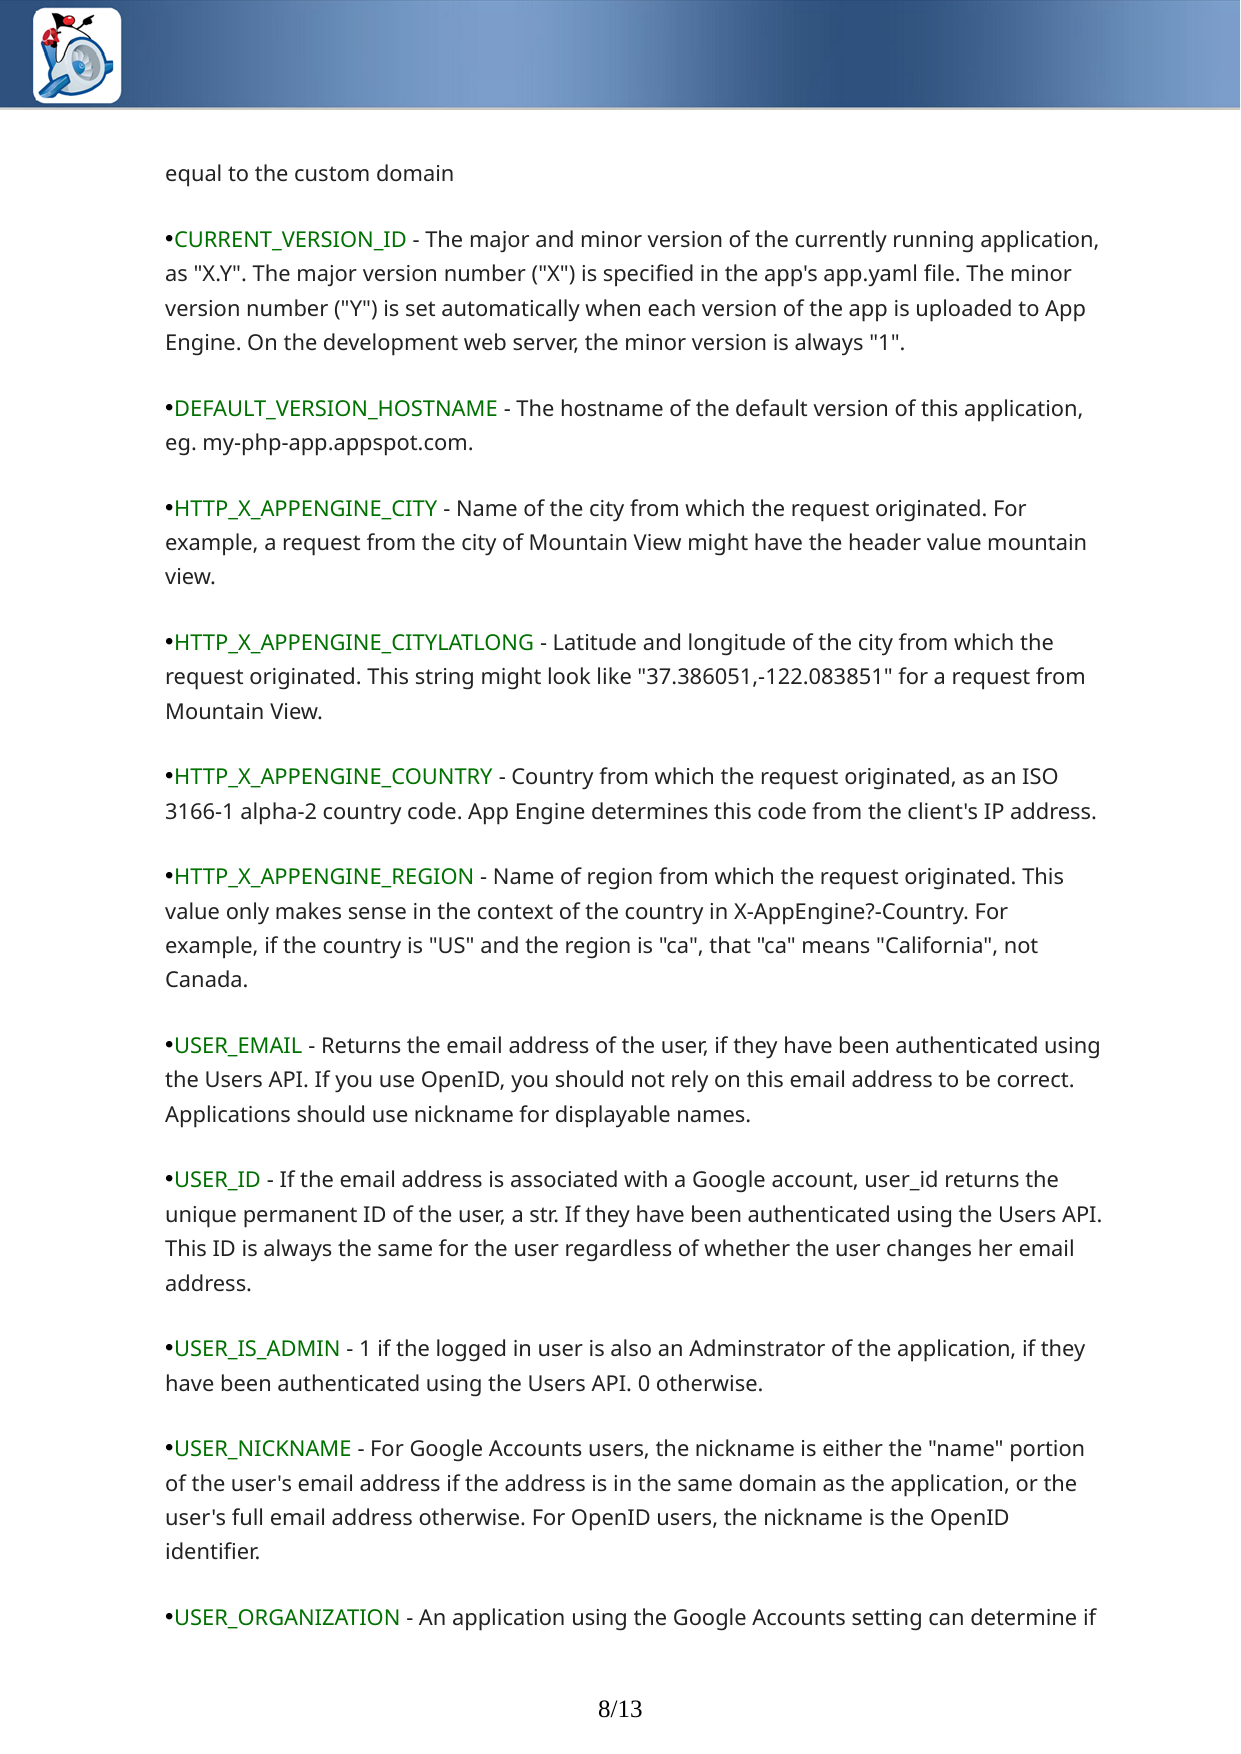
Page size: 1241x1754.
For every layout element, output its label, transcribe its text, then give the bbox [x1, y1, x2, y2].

list DEFAULT_VERSION_HOSTNAME - The hostname of the default version of this application, eg. my-php-app.appspot.com. [118, 388, 1106, 457]
picture [0, 0, 1241, 110]
list HTTP_X_APPENGINE_CITYLATLONG - Latitude and longitude of the city from which the request originated. This string might look like "37.386051,-122.083851" for a request from Mountain View. [118, 622, 1106, 725]
list USER_NICKNAME - For Google Accounts users, the nickname is either the "name" portion of the user's email address if the address is in the same domain as the application, or the user's full email address otherwise. For OpenID users, the nickname is the OpenID identifier. [118, 1428, 1106, 1566]
list CURRENT_VERSION_ID - The major and minor version of the currently running application, as "X.Y". The major version number ("X") is specified in the app's app.yaml file. The minor version number ("Y") is set automatically when each version of the app is uploaded to App Engine. On the development web server, the minor version is always "1". [118, 219, 1106, 357]
list USER_ID - If the email address is associated with a Google account, user_id returns the unique permanent ID of the user, a str. If they have been authenticated using the Users API. This ID is always the same for the user regardless of whether the user changes her email address. [118, 1160, 1106, 1297]
list HTTP_X_APPENGINE_CITY - Name of the city from which the request originated. For example, a request from the city of Mountain View might have the header value mountain view. [118, 488, 1106, 591]
list USER_IS_ADMIN - 1 if the logged in user is also an Adminstrator of the application, if they have been authenticated using the Users API. 0 otherwise. [118, 1328, 1106, 1397]
list HTTP_X_APPENGINE_COUNTRY - Country from which the request originated, as an ISO 3166-1 alpha-2 country code. App Engine determines this code from the client's IP address. [118, 757, 1106, 825]
list USER_ORGANIZATION - An application using the Google Accounts setting can determine if [118, 1597, 1106, 1632]
list equal to the custom domain [118, 153, 1106, 188]
list HTTP_X_APPENGINE_REGION - Name of region from which the request originated. This value only makes sense in the context of the country in X-AppEngine?-Country. For example, if the country is "US" and the region is "ca", that "ca" means "California", not Canada. [118, 857, 1106, 994]
list USER_EMAIL - Returns the email address of the user, if they have been authenticated using the Users API. If you use OpenID, you should not rely on this email address to be correct. Applications should use nickname for displayable names. [118, 1025, 1106, 1128]
